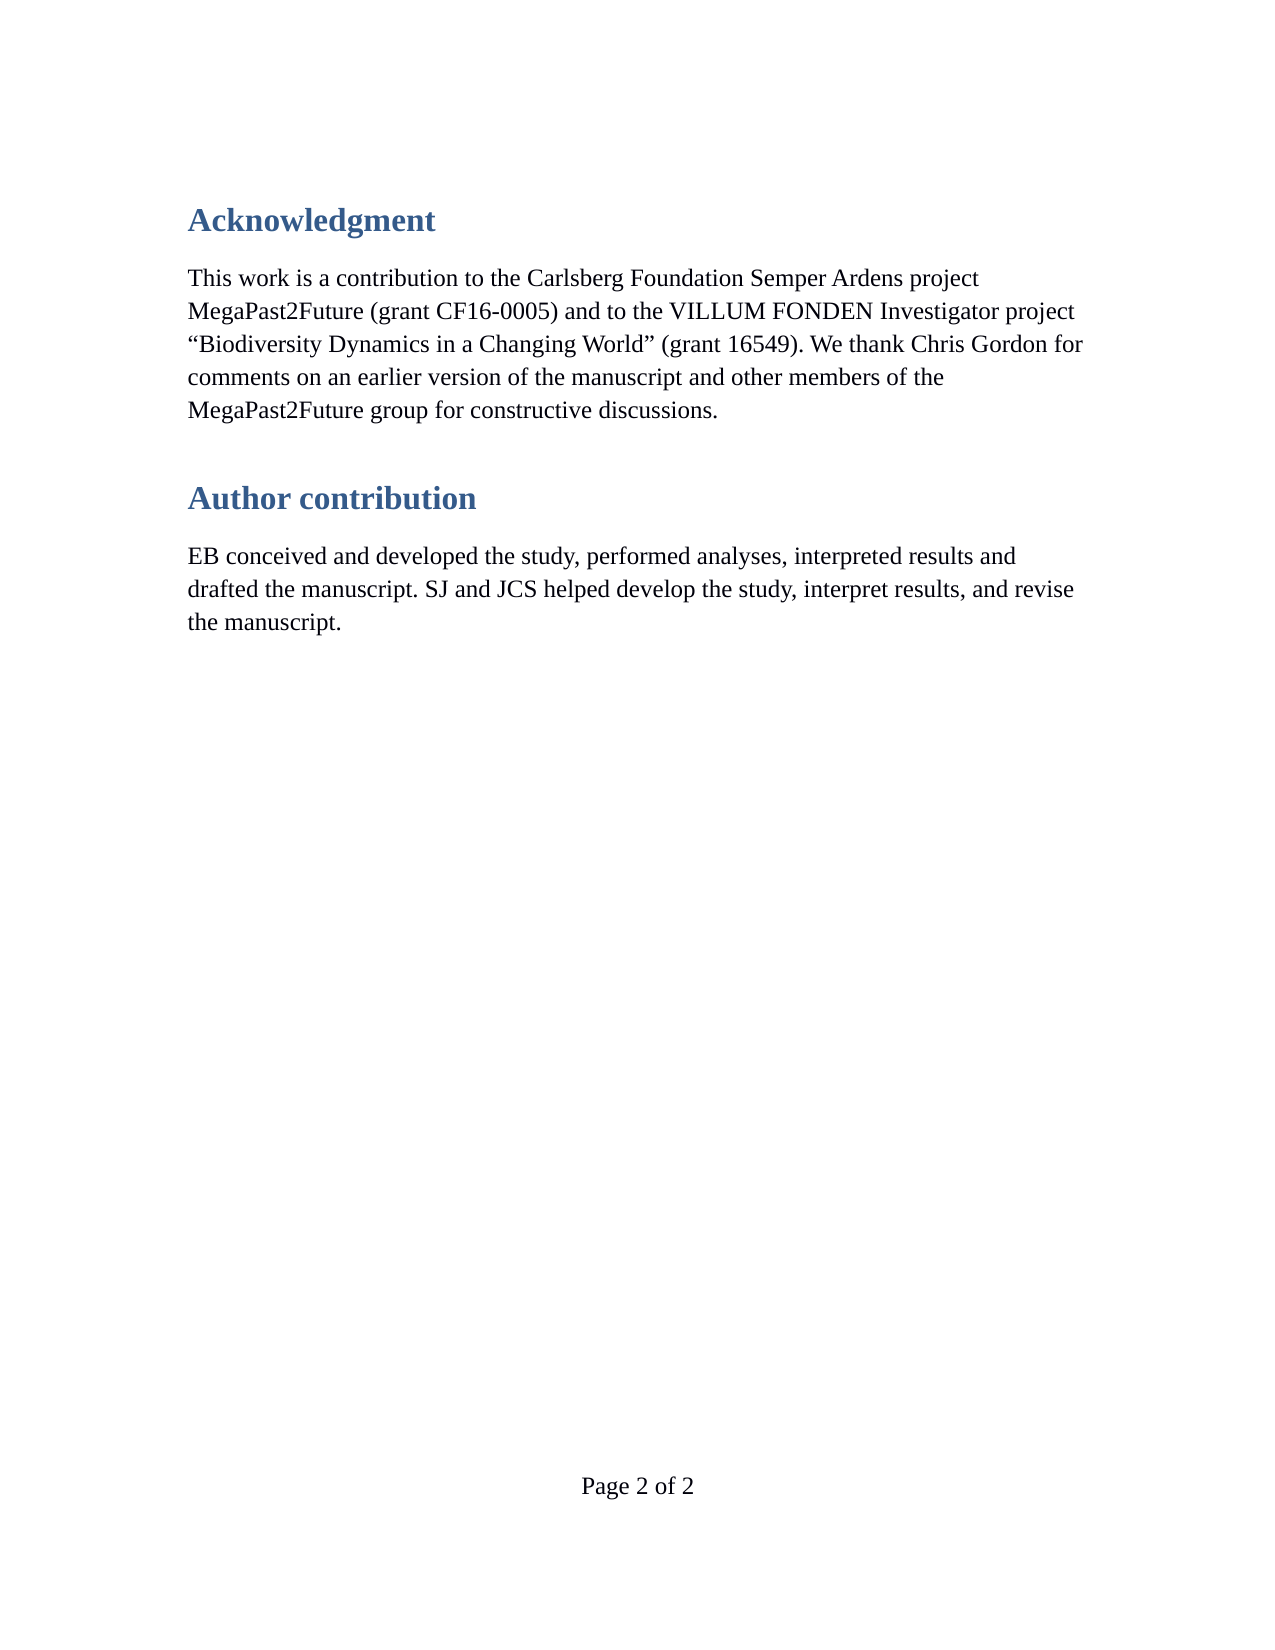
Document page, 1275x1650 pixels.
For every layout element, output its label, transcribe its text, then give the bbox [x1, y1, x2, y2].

subtitle Acknowledgment [187, 200, 1087, 238]
subtitle Author contribution [187, 478, 1087, 516]
text This work is a contribution to the Carlsberg Foundation Semper Ardens project MegaPast2Future (grant CF16-0005) and to the VILLUM FONDEN Investigator project “Biodiversity Dynamics in a Changing World” (grant 16549). We thank Chris Gordon for comments on an earlier version of the manuscript and other members of the MegaPast2Future group for constructive discussions. [187, 263, 1087, 424]
text EB conceived and developed the study, performed analyses, interpreted results and drafted the manuscript. SJ and JCS helped develop the study, interpret results, and revise the manuscript. [187, 541, 1087, 636]
